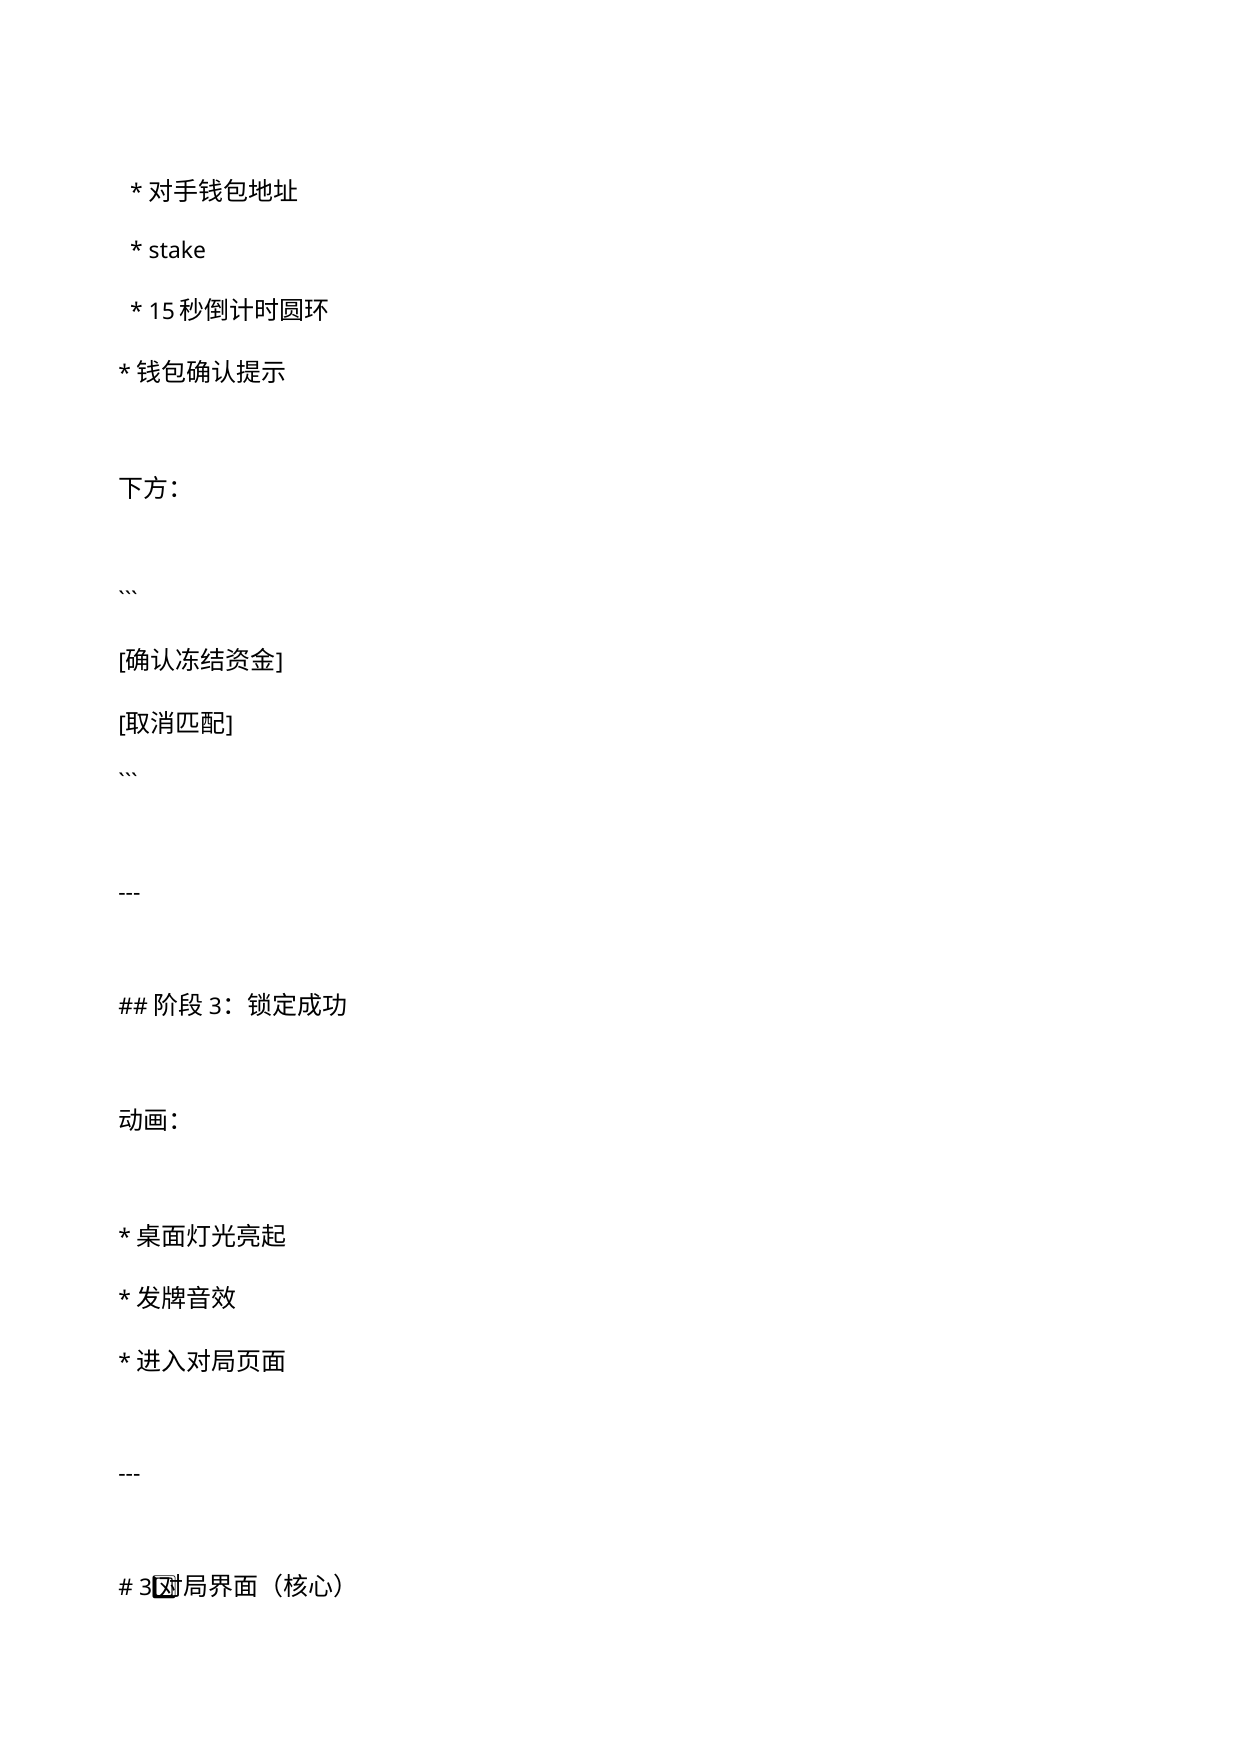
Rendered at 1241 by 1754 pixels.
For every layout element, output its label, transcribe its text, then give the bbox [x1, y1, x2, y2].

text [取消匹配] [118, 703, 1122, 739]
text * stake [118, 234, 1122, 265]
text ``` [118, 584, 1122, 615]
text 动画： [118, 1101, 1122, 1137]
text * 15秒倒计时圆环 [118, 290, 1122, 327]
text * 发牌音效 [118, 1279, 1122, 1315]
text ## 阶段3：锁定成功 [118, 985, 1122, 1022]
text * 钱包确认提示 [118, 353, 1122, 389]
text * 桌面灯光亮起 [118, 1216, 1122, 1253]
text ``` [118, 766, 1122, 797]
text [确认冻结资金] [118, 641, 1122, 677]
text --- [118, 876, 1122, 907]
text * 进入对局页面 [118, 1341, 1122, 1378]
text # 3️⃣ 对局界面（核心） [118, 1567, 1122, 1603]
text 下方： [118, 468, 1122, 505]
text --- [118, 1457, 1122, 1488]
text * 对手钱包地址 [118, 171, 1122, 207]
